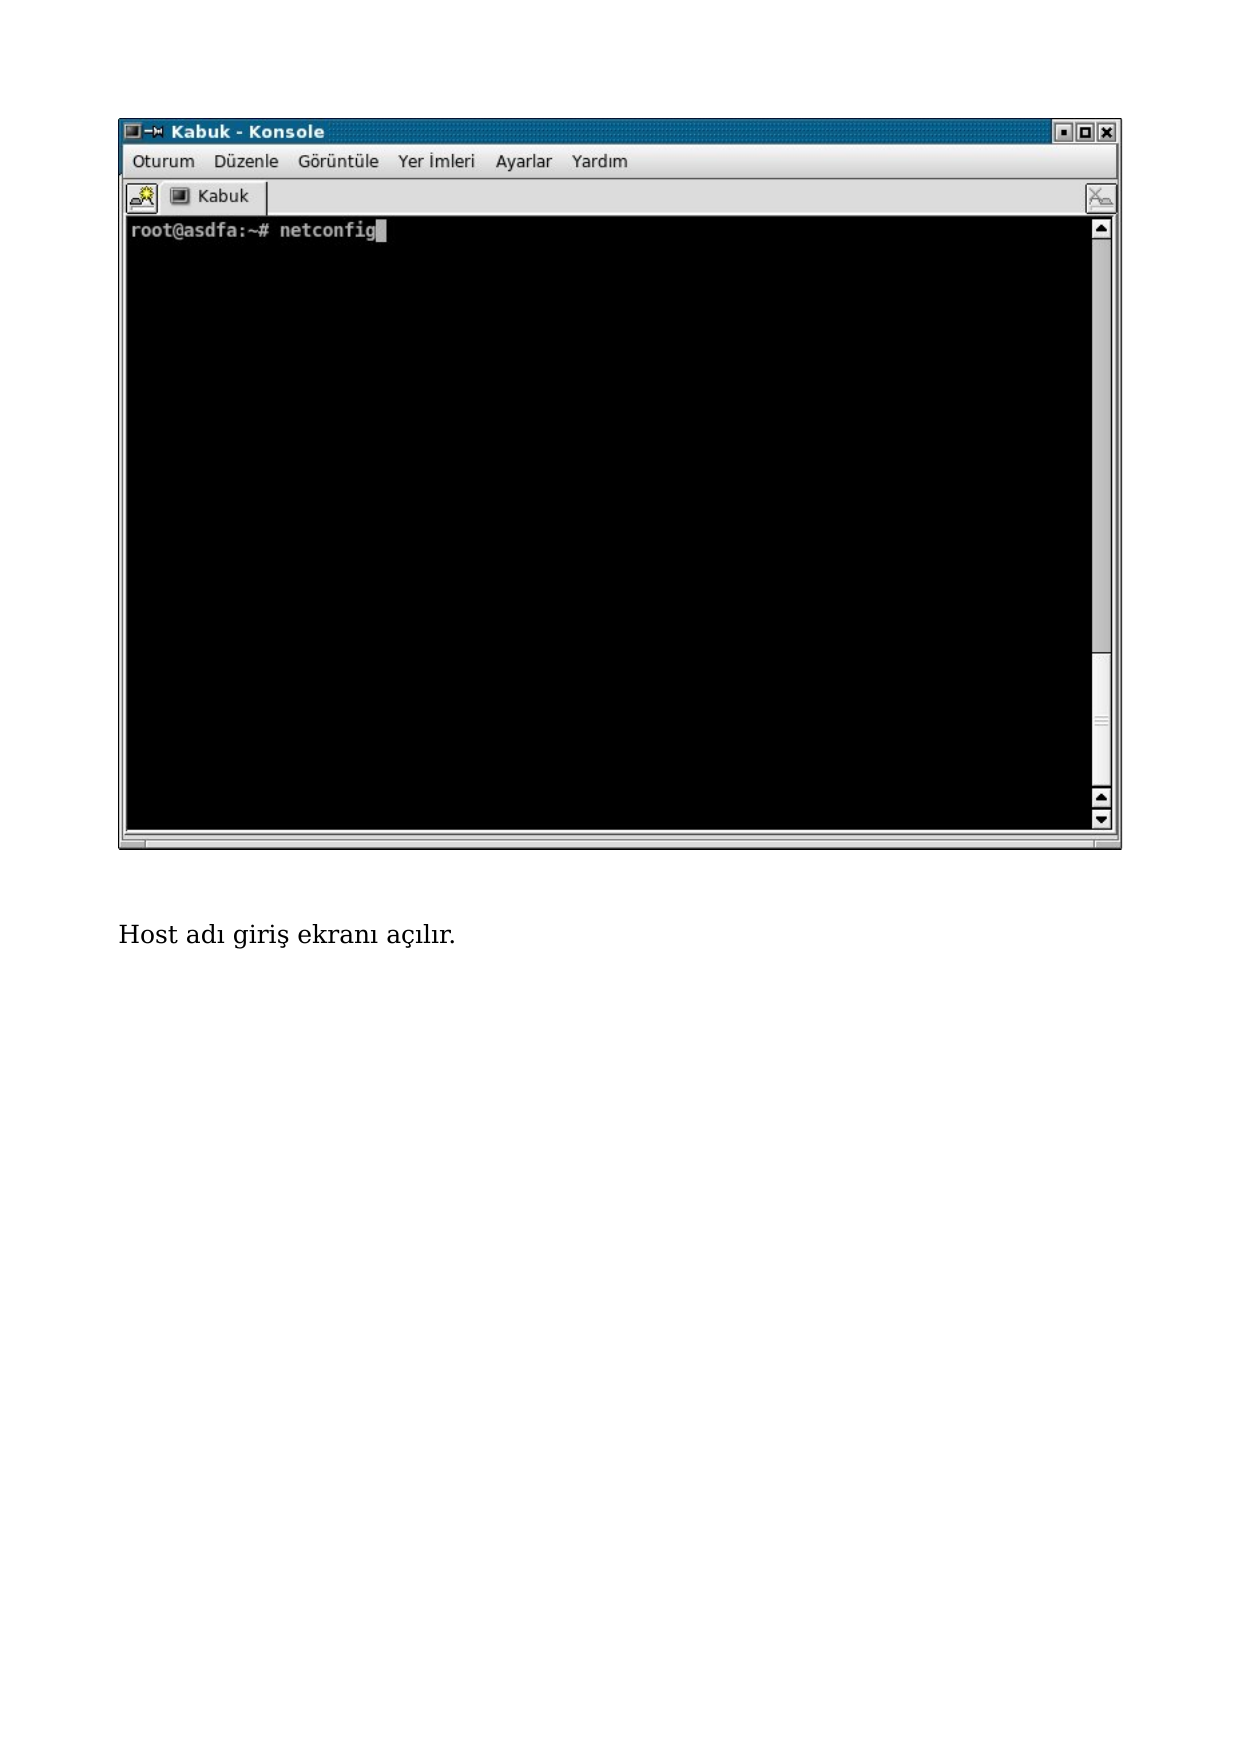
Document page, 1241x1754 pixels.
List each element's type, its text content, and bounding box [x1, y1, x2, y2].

picture [118, 118, 1123, 850]
text Host adı giriş ekranı açılır. [118, 891, 1122, 950]
